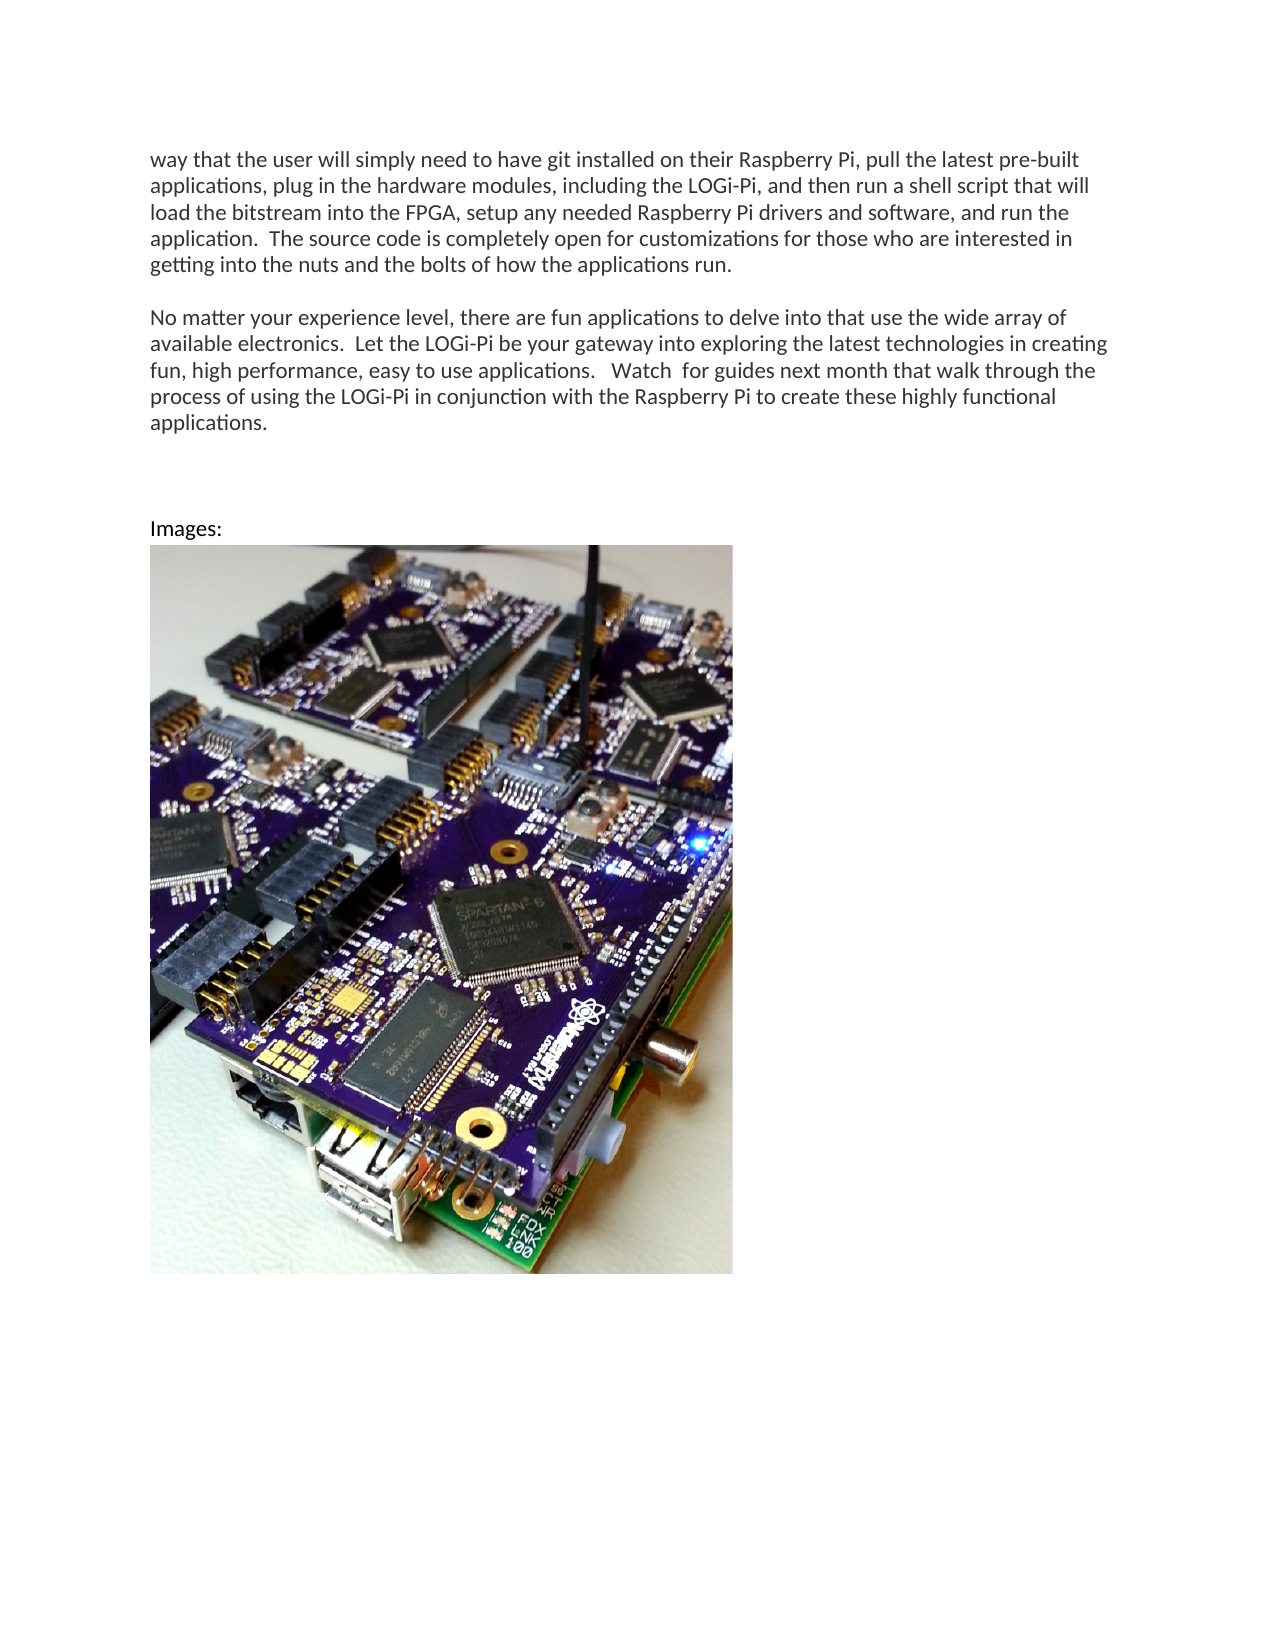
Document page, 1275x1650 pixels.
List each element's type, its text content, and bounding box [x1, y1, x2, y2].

text No matter your experience level, there are fun applications to delve into that use the wide array of available electronics. Let the LOGi-Pi be your gateway into exploring the latest technologies in creating fun, high performance, easy to use applications. Watch for guides next month that walk through the process of using the LOGi-Pi in conjunction with the Raspberry Pi to create these highly functional applications. [150, 308, 1125, 436]
text Images: [150, 519, 1125, 542]
text way that the user will simply need to have git installed on their Raspberry Pi, pull the latest pre-built applications, plug in the hardware modules, including the LOGi-Pi, and then run a shell script that will load the bitstream into the FPGA, setup any needed Raspberry Pi drivers and software, and run the application. The source code is completely open for customizations for those who are interested in getting into the nuts and the bolts of how the applications run. [150, 150, 1125, 278]
picture [150, 545, 733, 1274]
